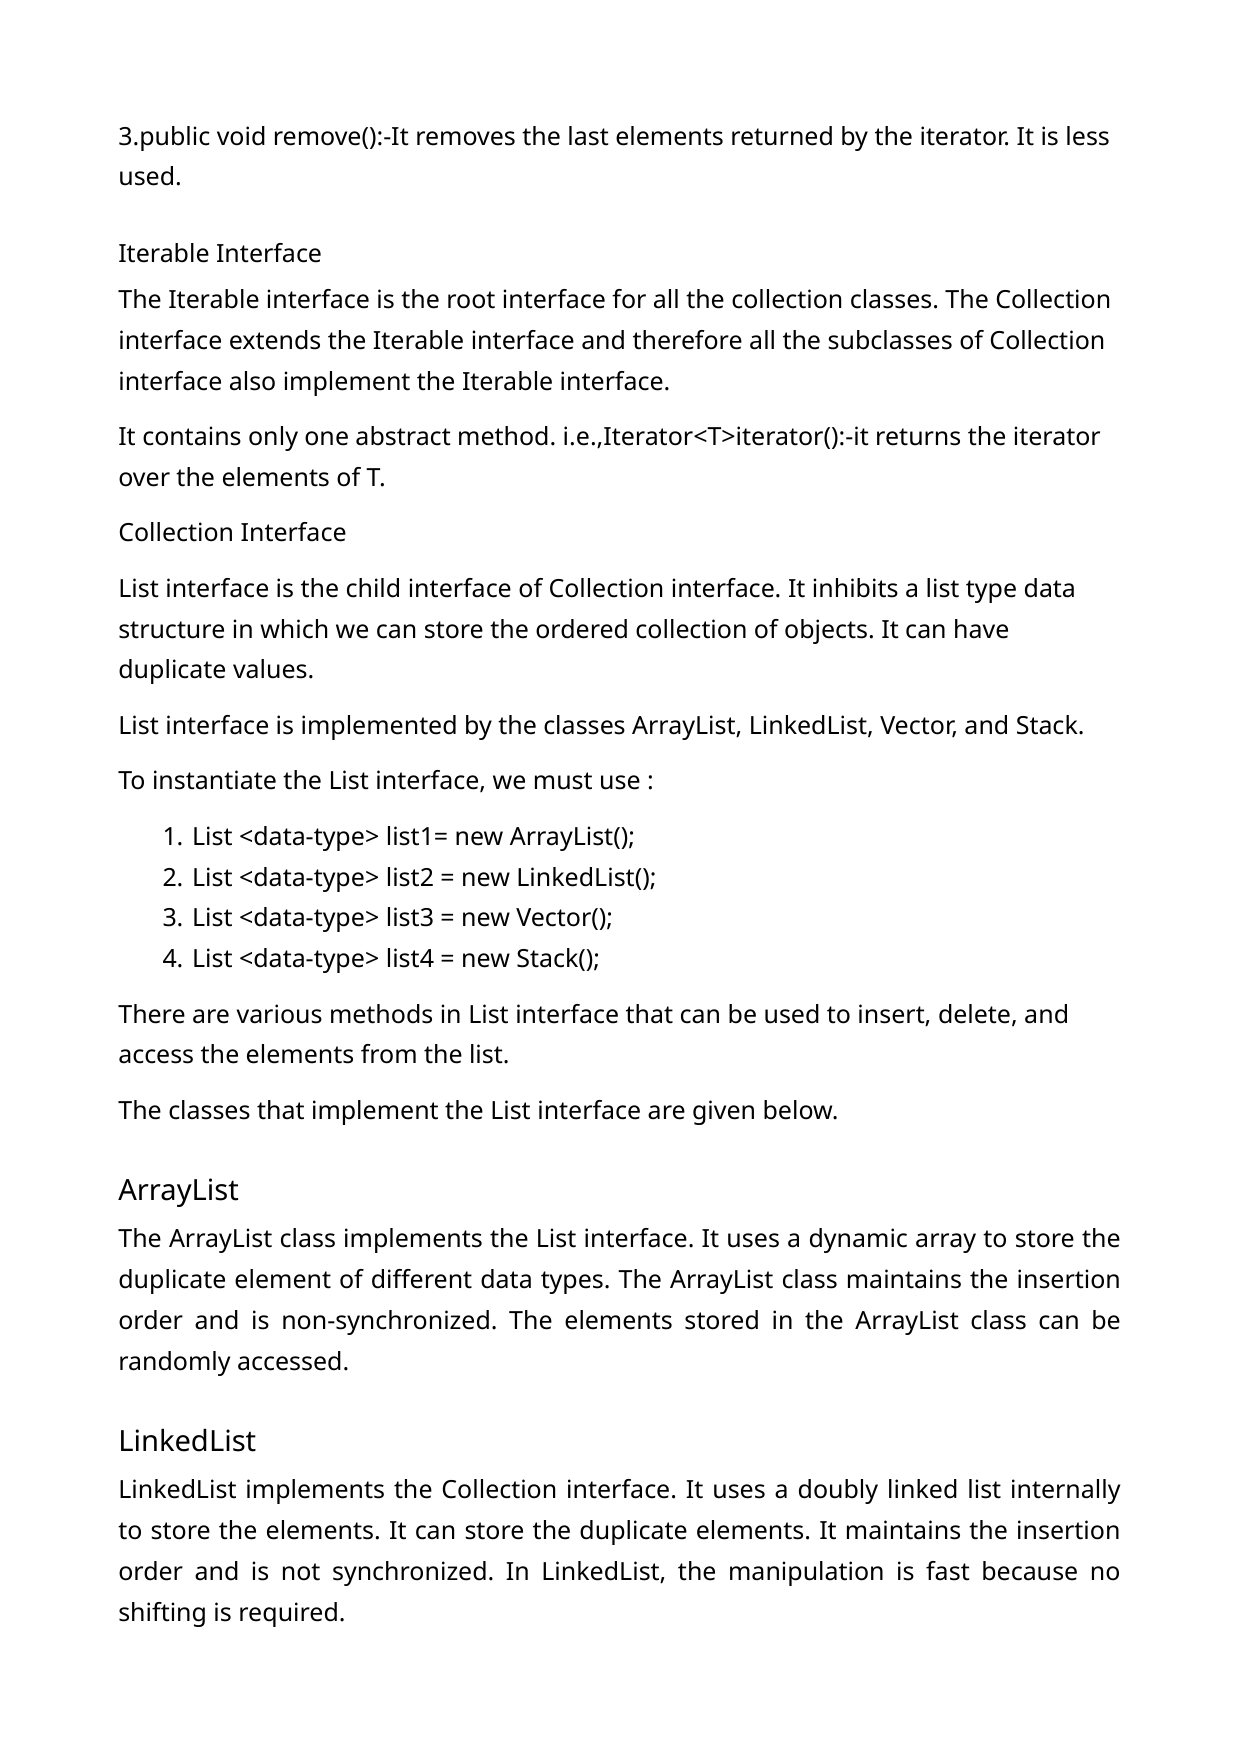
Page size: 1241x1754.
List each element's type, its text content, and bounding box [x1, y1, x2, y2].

subtitle Iterable Interface [118, 235, 1122, 269]
list List <data-type> list4 = new Stack(); [162, 941, 1122, 975]
text There are various methods in List interface that can be used to insert, delete, and access the elements from the list. [118, 996, 1122, 1071]
text 3.public void remove():-It removes the last elements returned by the iterator. It is less used. [118, 118, 1122, 193]
text The Iterable interface is the root interface for all the collection classes. The Collection interface extends the Iterable interface and therefore all the subclasses of Collection interface also implement the Iterable interface. [118, 282, 1122, 397]
list List <data-type> list2 = new LinkedList(); [162, 859, 1122, 893]
text List interface is implemented by the classes ArrayList, LinkedList, Vector, and Stack. [118, 708, 1122, 742]
subtitle LinkedList [118, 1420, 1122, 1459]
subtitle ArrayList [118, 1169, 1122, 1208]
list List <data-type> list1= new ArrayList(); [162, 818, 1122, 852]
text It contains only one abstract method. i.e.,Iterator<T>iterator():-it returns the iterator over the elements of T. [118, 419, 1122, 494]
text Collection Interface [118, 515, 1122, 549]
text LinkedList implements the Collection interface. It uses a doubly linked list internally to store the elements. It can store the duplicate elements. It maintains the insertion order and is not synchronized. In LinkedList, the manipulation is fast because no shifting is required. [118, 1472, 1122, 1628]
list List <data-type> list3 = new Vector(); [162, 900, 1122, 934]
text The ArrayList class implements the List interface. It uses a dynamic array to store the duplicate element of different data types. The ArrayList class maintains the insertion order and is non-synchronized. The elements stored in the ArrayList class can be randomly accessed. [118, 1221, 1122, 1378]
text To instantiate the List interface, we must use : [118, 763, 1122, 797]
text The classes that implement the List interface are given below. [118, 1093, 1122, 1127]
text List interface is the child interface of Collection interface. It inhibits a list type data structure in which we can store the ordered collection of objects. It can have duplicate values. [118, 571, 1122, 686]
